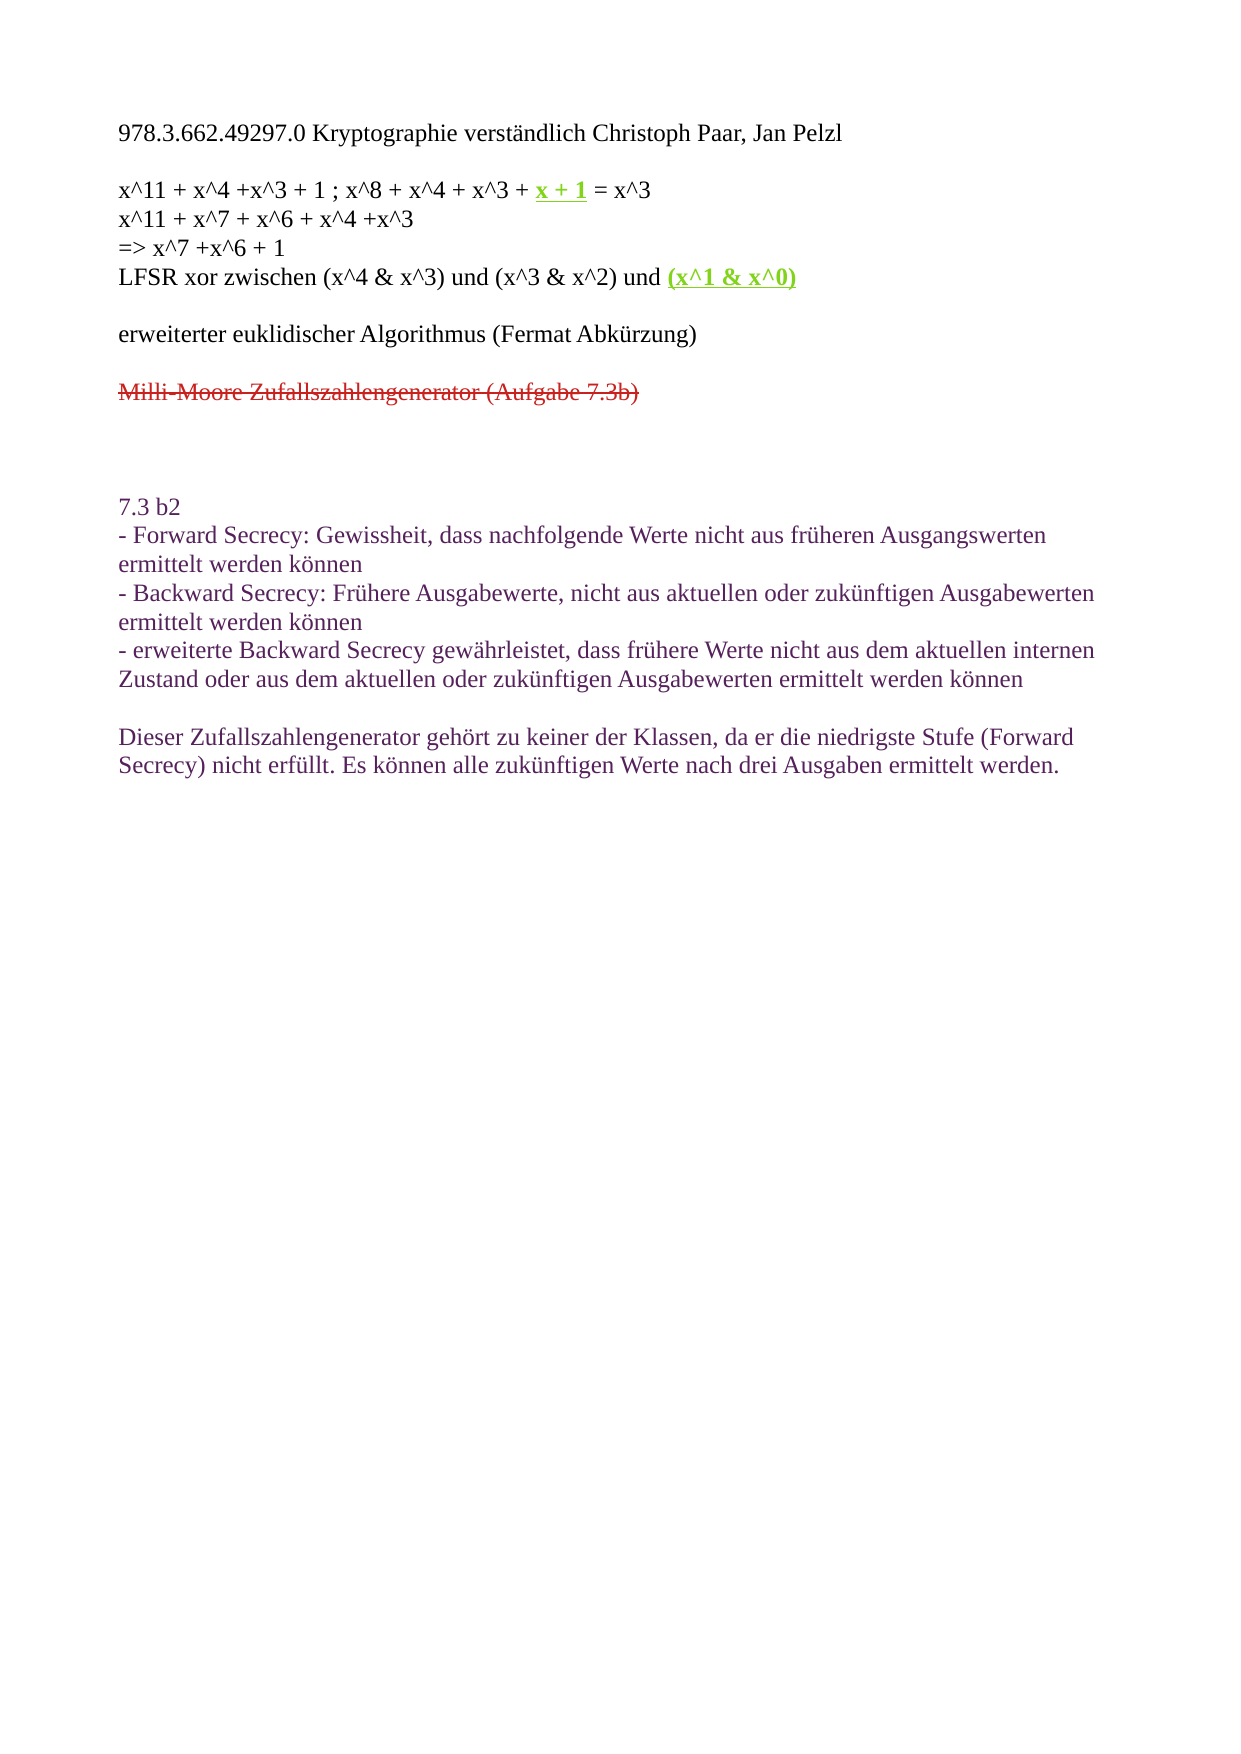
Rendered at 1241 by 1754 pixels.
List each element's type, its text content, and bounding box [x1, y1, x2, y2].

text - Backward Secrecy: Frühere Ausgabewerte, nicht aus aktuellen oder zukünftigen Ausgabewerten ermittelt werden können [118, 578, 1122, 636]
text - erweiterte Backward Secrecy gewährleistet, dass frühere Werte nicht aus dem aktuellen internen Zustand oder aus dem aktuellen oder zukünftigen Ausgabewerten ermittelt werden können [118, 636, 1122, 693]
text 7.3 b2 [118, 492, 1122, 521]
text - Forward Secrecy: Gewissheit, dass nachfolgende Werte nicht aus früheren Ausgangswerten ermittelt werden können [118, 521, 1122, 578]
text x^11 + x^7 + x^6 + x^4 +x^3 [118, 204, 1122, 233]
text 978.3.662.49297.0 Kryptographie verständlich Christoph Paar, Jan Pelzl [118, 118, 1122, 147]
text Milli-Moore Zufallszahlengenerator (Aufgabe 7.3b) [118, 377, 1122, 406]
text Dieser Zufallszahlengenerator gehört zu keiner der Klassen, da er die niedrigste Stufe (Forward Secrecy) nicht erfüllt. Es können alle zukünftigen Werte nach drei Ausgaben ermittelt werden. [118, 722, 1122, 779]
text erweiterter euklidischer Algorithmus (Fermat Abkürzung) [118, 319, 1122, 348]
text => x^7 +x^6 + 1 [118, 233, 1122, 262]
text LFSR xor zwischen (x^4 & x^3) und (x^3 & x^2) und (x^1 & x^0) [118, 262, 1122, 291]
text x^11 + x^4 +x^3 + 1 ; x^8 + x^4 + x^3 + x + 1 = x^3 [118, 176, 1122, 204]
